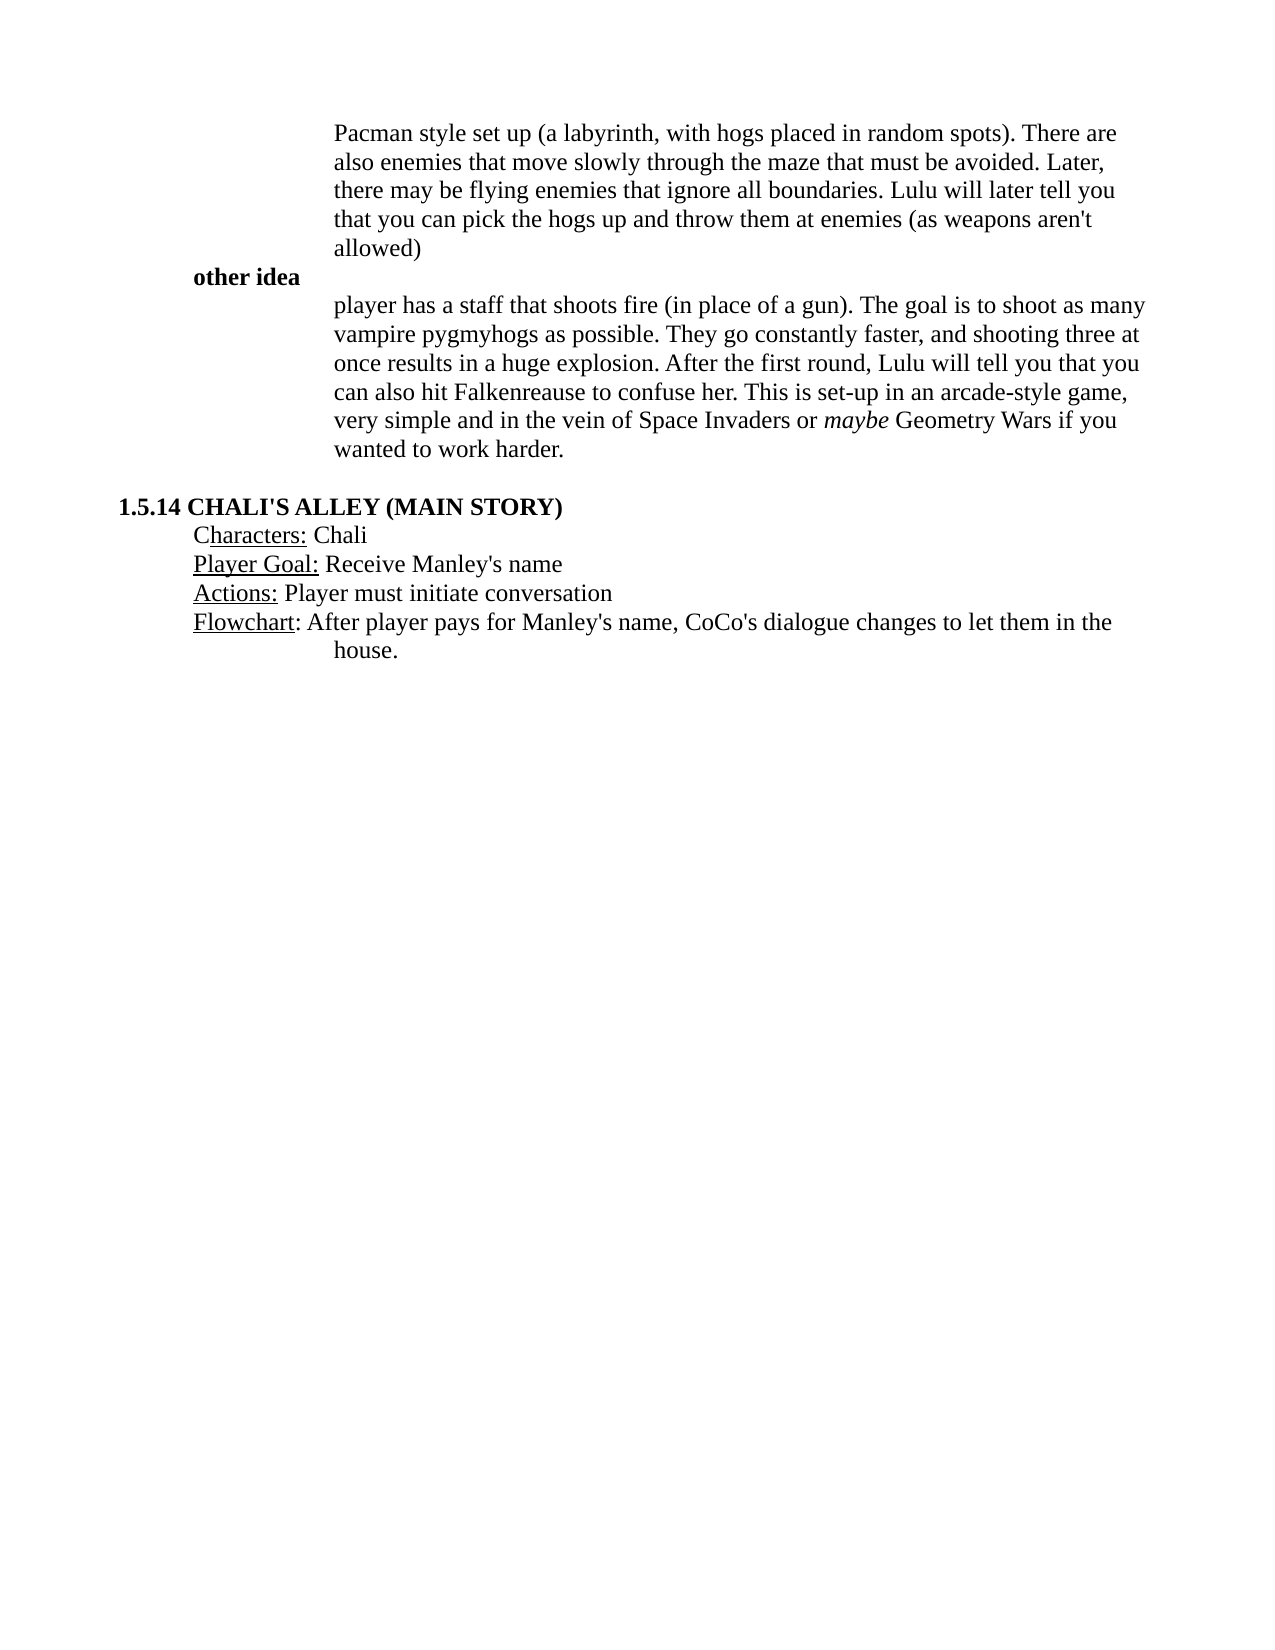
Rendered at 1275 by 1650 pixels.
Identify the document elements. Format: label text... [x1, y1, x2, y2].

text Player Goal: Receive Manley's name [193, 549, 1157, 578]
text 1.5.14 CHALI'S ALLEY (MAIN STORY) [118, 492, 1157, 521]
text player has a staff that shoots fire (in place of a gun). The goal is to shoot as many vampire pygmyhogs as possible. They go constantly faster, and shooting three at once results in a huge explosion. After the first round, Lulu will tell you that you can also hit Falkenreause to confuse her. This is set-up in an arcade-style game, very simple and in the vein of Space Invaders or maybe Geometry Wars if you wanted to work harder. [193, 291, 1157, 463]
text Actions: Player must initiate conversation [193, 578, 1157, 607]
text Flowchart: After player pays for Manley's name, CoCo's dialogue changes to let them in the house. [193, 607, 1157, 664]
text Characters: Chali [193, 521, 1157, 549]
text other idea [193, 262, 1157, 291]
text Pacman style set up (a labyrinth, with hogs placed in random spots). There are also enemies that move slowly through the maze that must be avoided. Later, there may be flying enemies that ignore all boundaries. Lulu will later tell you that you can pick the hogs up and throw them at enemies (as weapons aren't allowed) [193, 118, 1157, 262]
